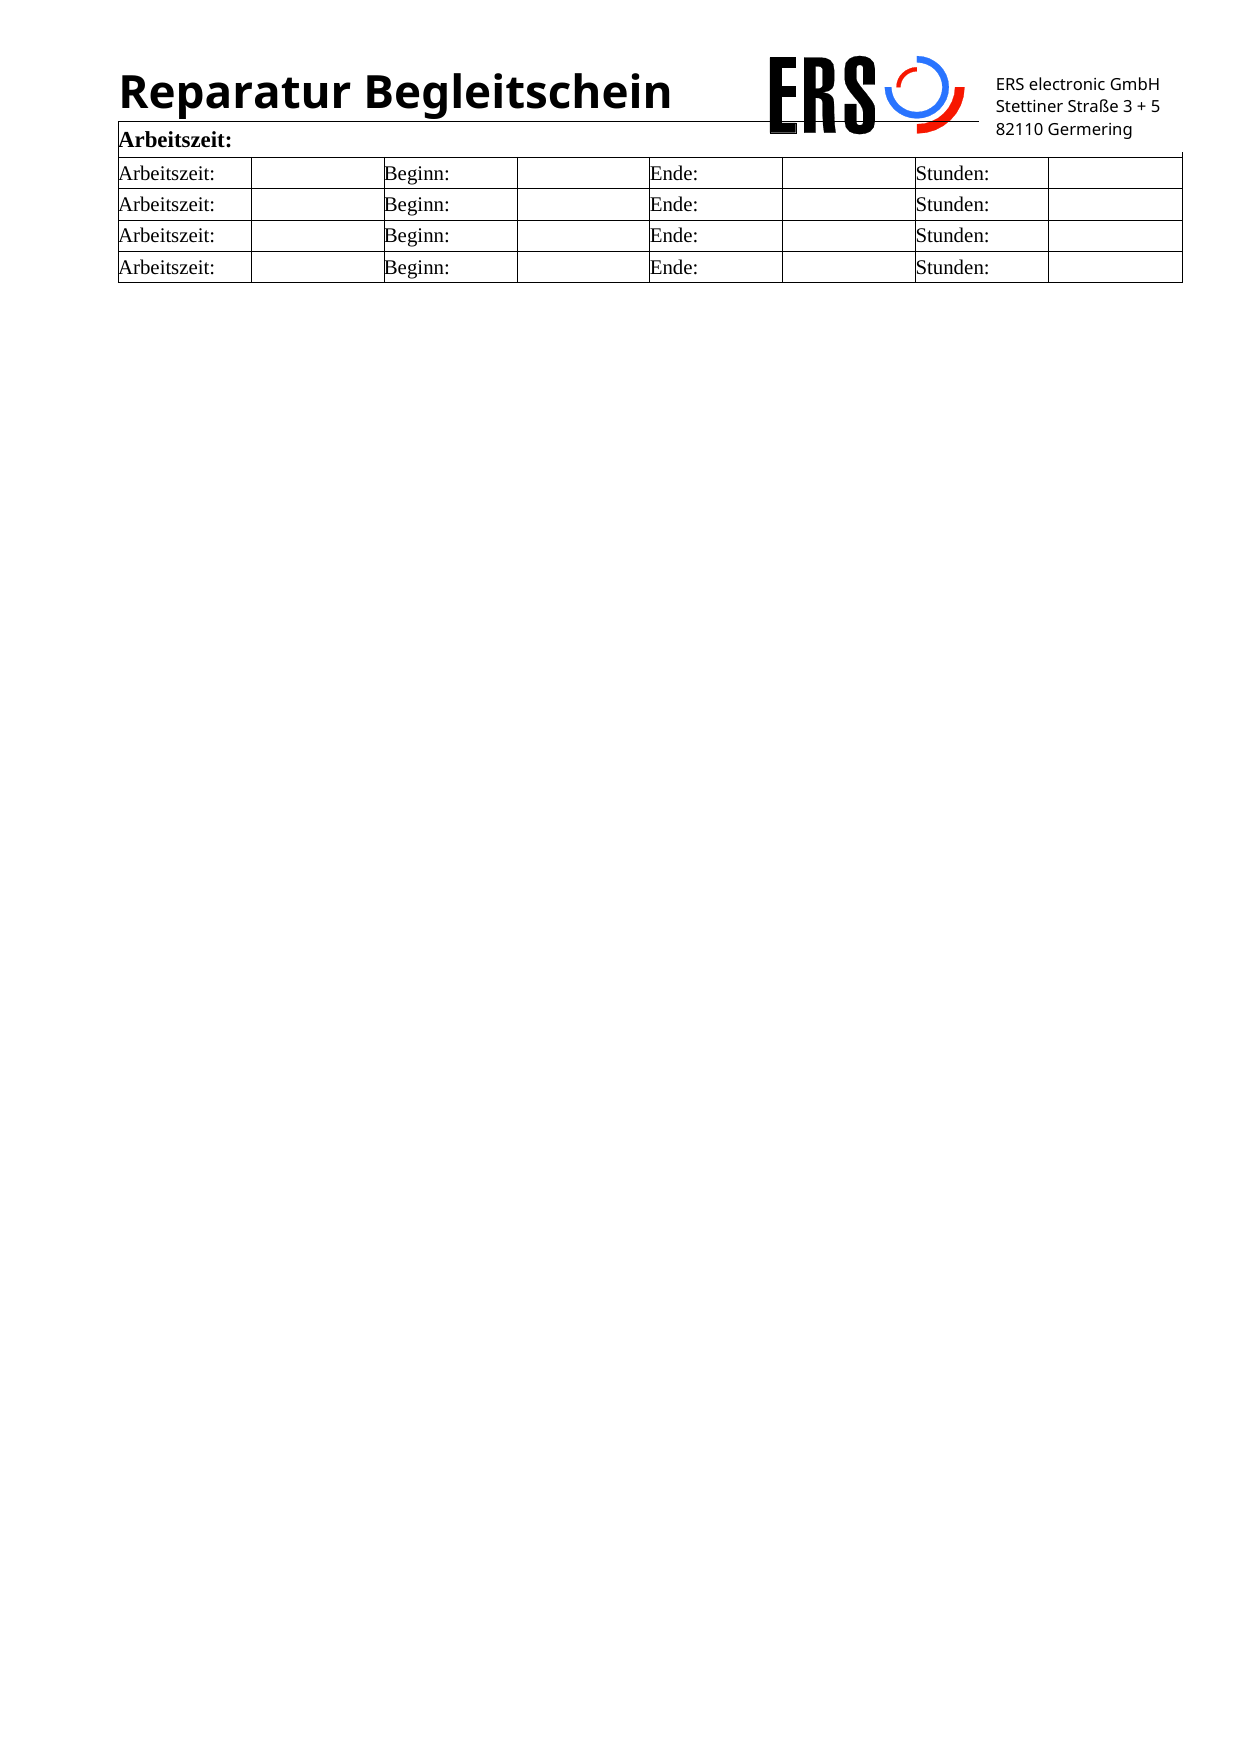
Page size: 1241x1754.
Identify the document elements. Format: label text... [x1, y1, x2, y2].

table_cell [1049, 189, 1182, 219]
table_cell [783, 221, 915, 251]
table_header Arbeitszeit: [867, 122, 926, 134]
table_cell [518, 158, 649, 188]
table_header Arbeitszeit: [924, 122, 964, 134]
table_header Arbeitszeit: [119, 143, 1182, 157]
table_cell Ende: [650, 221, 782, 251]
table_cell [518, 252, 649, 282]
table_header Arbeitszeit: [119, 122, 979, 142]
table_cell [1049, 252, 1182, 282]
table_cell Ende: [650, 252, 782, 282]
table_cell Stunden: [916, 252, 1048, 282]
table_cell [252, 252, 384, 282]
table_cell Beginn: [385, 189, 517, 219]
table_cell Stunden: [916, 221, 1048, 251]
table_cell [252, 221, 384, 251]
table_cell [518, 221, 649, 251]
table_cell [783, 189, 915, 219]
table_cell [252, 158, 384, 188]
table_cell [518, 189, 649, 219]
table_cell Ende: [650, 158, 782, 188]
table_cell Beginn: [385, 158, 517, 188]
table_cell Arbeitszeit: [119, 189, 251, 219]
table_cell Stunden: [916, 158, 1048, 188]
table_cell [1049, 158, 1182, 188]
table_cell [783, 252, 915, 282]
table_cell Arbeitszeit: [119, 158, 251, 188]
table_cell Beginn: [385, 221, 517, 251]
table_cell Stunden: [916, 189, 1048, 219]
table_cell Arbeitszeit: [119, 221, 251, 251]
table_header Arbeitszeit: [796, 122, 852, 134]
table_cell Beginn: [385, 252, 517, 282]
table_cell Ende: [650, 189, 782, 219]
table_cell [783, 158, 915, 188]
table_cell [1049, 221, 1182, 251]
table_cell Arbeitszeit: [119, 252, 251, 282]
table_cell [252, 189, 384, 219]
